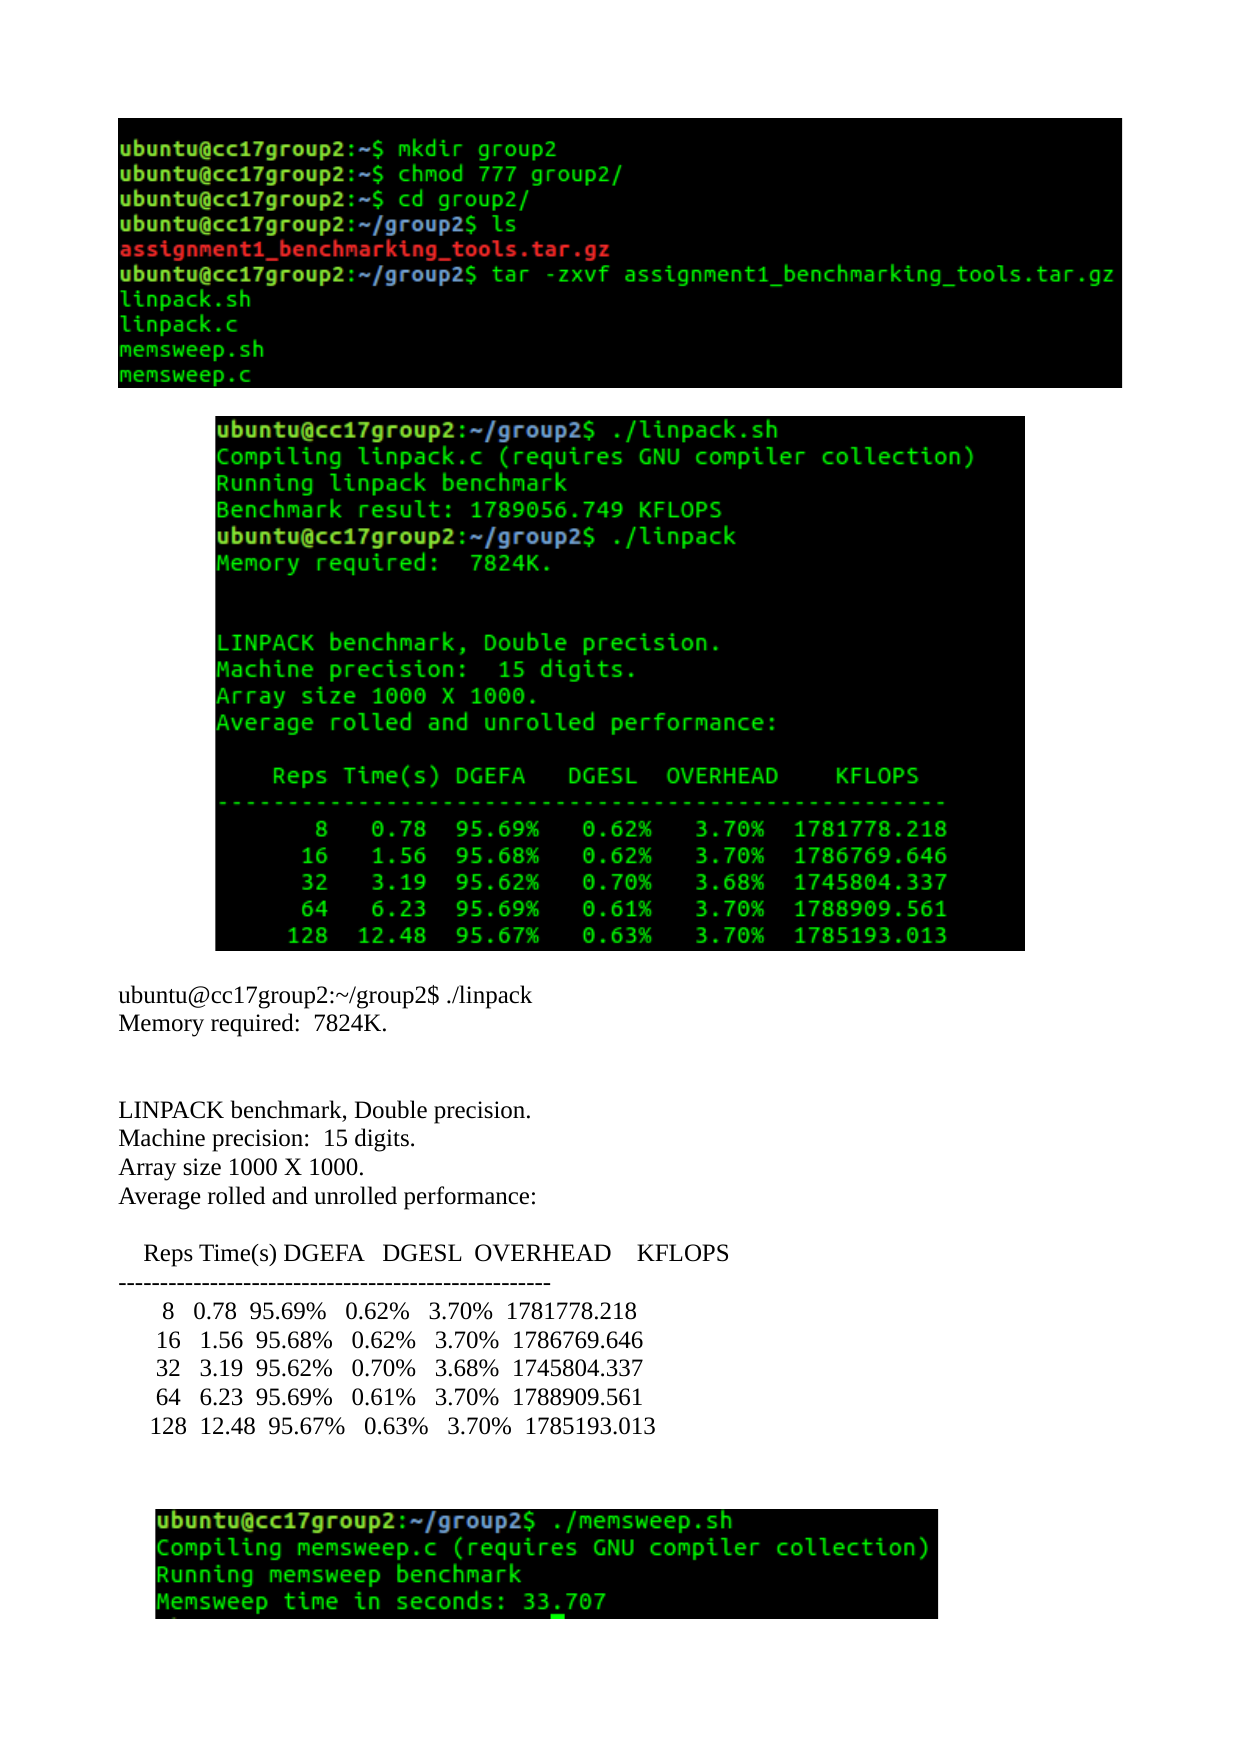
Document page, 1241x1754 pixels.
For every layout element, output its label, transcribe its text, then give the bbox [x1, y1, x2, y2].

text ---------------------------------------------------- [118, 1267, 1122, 1296]
picture [118, 118, 1123, 388]
text Memory required: 7824K. [118, 1008, 1122, 1037]
text 128 12.48 95.67% 0.63% 3.70% 1785193.013 [118, 1411, 1122, 1440]
text 64 6.23 95.69% 0.61% 3.70% 1788909.561 [118, 1382, 1122, 1411]
text Machine precision: 15 digits. [118, 1123, 1122, 1152]
picture [215, 416, 1025, 951]
text 16 1.56 95.68% 0.62% 3.70% 1786769.646 [118, 1325, 1122, 1353]
text Reps Time(s) DGEFA DGESL OVERHEAD KFLOPS [118, 1238, 1122, 1267]
picture [155, 1509, 939, 1619]
text Average rolled and unrolled performance: [118, 1181, 1122, 1210]
text LINPACK benchmark, Double precision. [118, 1095, 1122, 1123]
text 8 0.78 95.69% 0.62% 3.70% 1781778.218 [118, 1296, 1122, 1325]
text ubuntu@cc17group2:~/group2$ ./linpack [118, 980, 1122, 1008]
text Array size 1000 X 1000. [118, 1152, 1122, 1181]
text 32 3.19 95.62% 0.70% 3.68% 1745804.337 [118, 1353, 1122, 1382]
